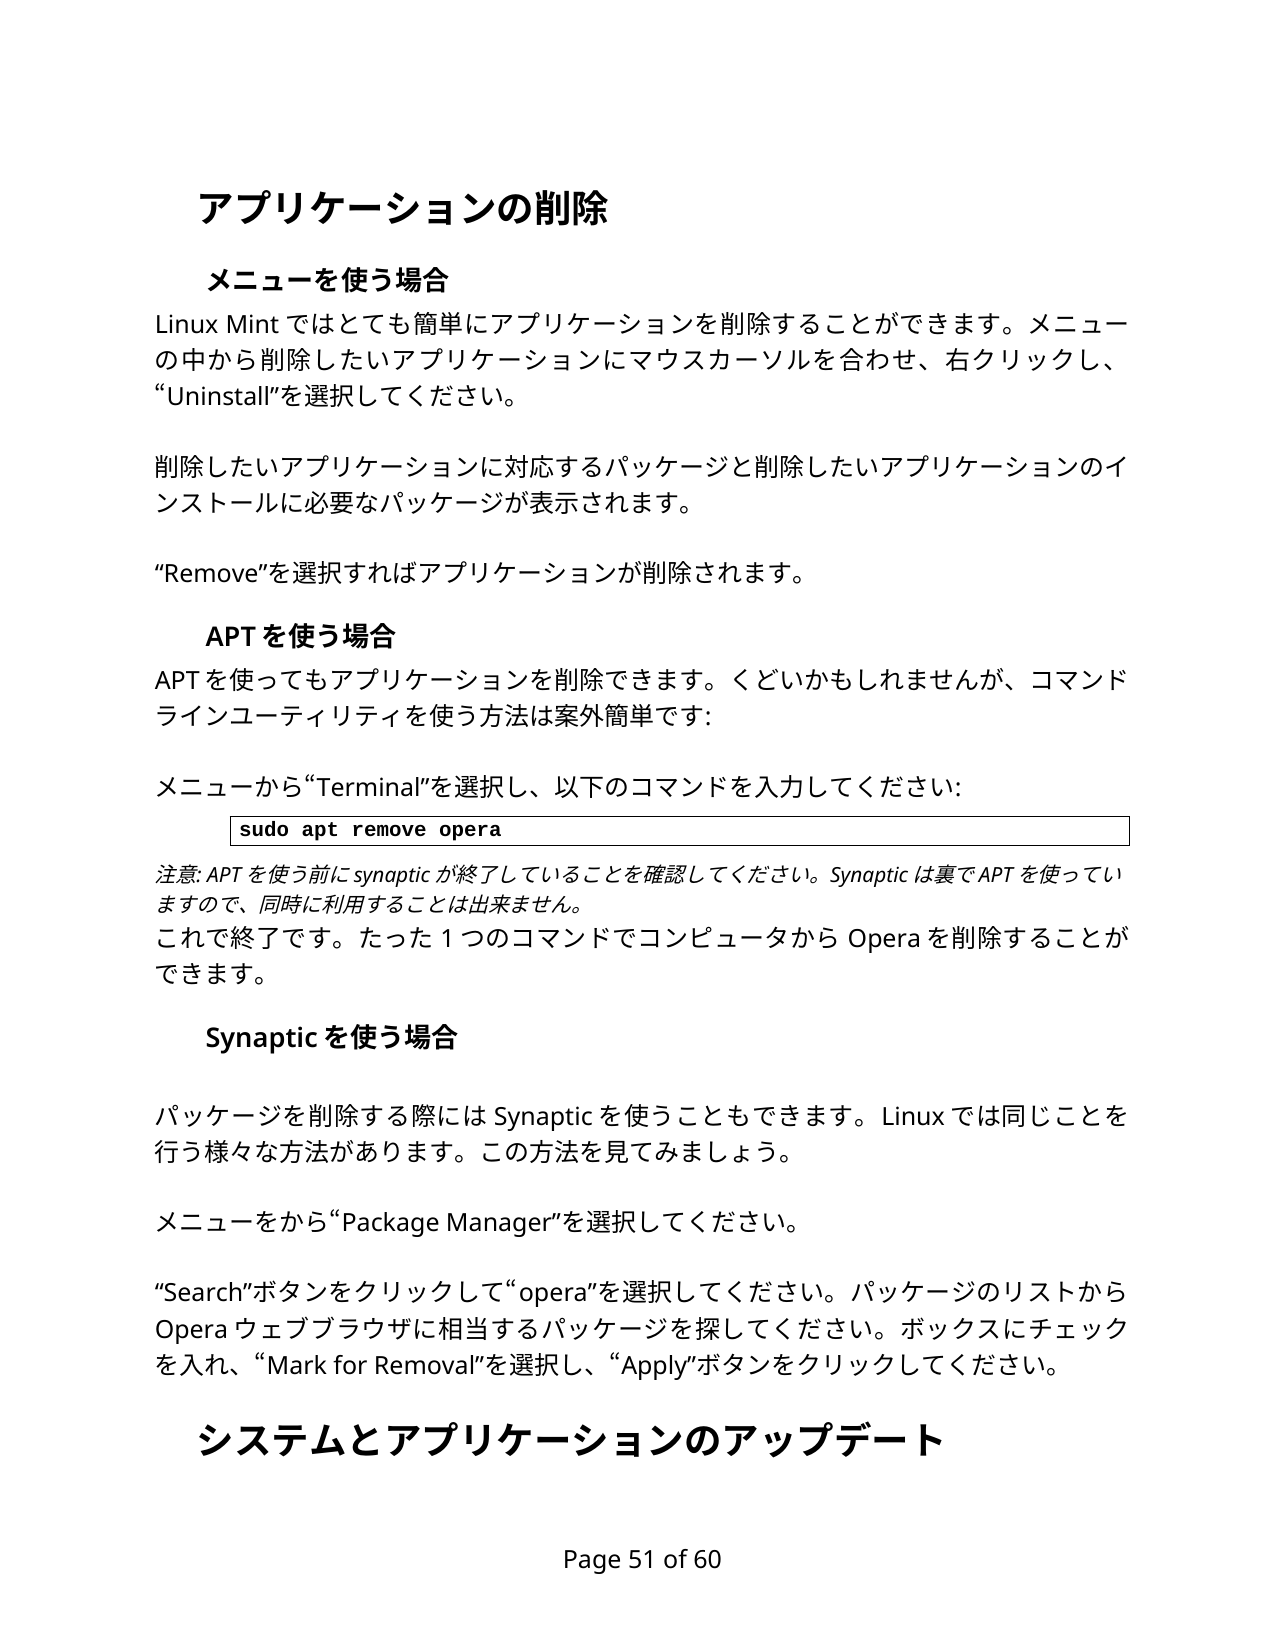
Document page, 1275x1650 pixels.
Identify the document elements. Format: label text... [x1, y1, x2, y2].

text “Remove”を選択すればアプリケーションが削除されます。 [154, 554, 1130, 590]
subtitle APTを使う場合 [154, 615, 1130, 654]
text APTを使ってもアプリケーションを削除できます。くどいかもしれませんが、コマンドラインユーティリティを使う方法は案外簡単です: [154, 661, 1130, 733]
subtitle システムとアプリケーションのアップデート [154, 1411, 1130, 1465]
text メニューをから“Package Manager”を選択してください。 [154, 1202, 1130, 1239]
text メニューから“Terminal”を選択し、以下のコマンドを入力してください: [154, 767, 1130, 803]
subtitle メニューを使う場合 [154, 259, 1130, 298]
text 削除したいアプリケーションに対応するパッケージと削除したいアプリケーションのインストールに必要なパッケージが表示されます。 [154, 447, 1130, 519]
text Linux Mintではとても簡単にアプリケーションを削除することができます。メニューの中から削除したいアプリケーションにマウスカーソルを合わせ、右クリックし、“Uninstall”を選択してください。 [154, 304, 1130, 413]
text パッケージを削除する際にはSynapticを使うこともできます。Linuxでは同じことを行う様々な方法があります。この方法を見てみましょう。 [154, 1096, 1130, 1168]
subtitle アプリケーションの削除 [154, 179, 1130, 234]
text “Search”ボタンをクリックして“opera”を選択してください。パッケージのリストからOperaウェブブラウザに相当するパッケージを探してください。ボックスにチェックを入れ、“Mark for Removal”を選択し、“Apply”ボタンをクリックしてください。 [154, 1273, 1130, 1382]
